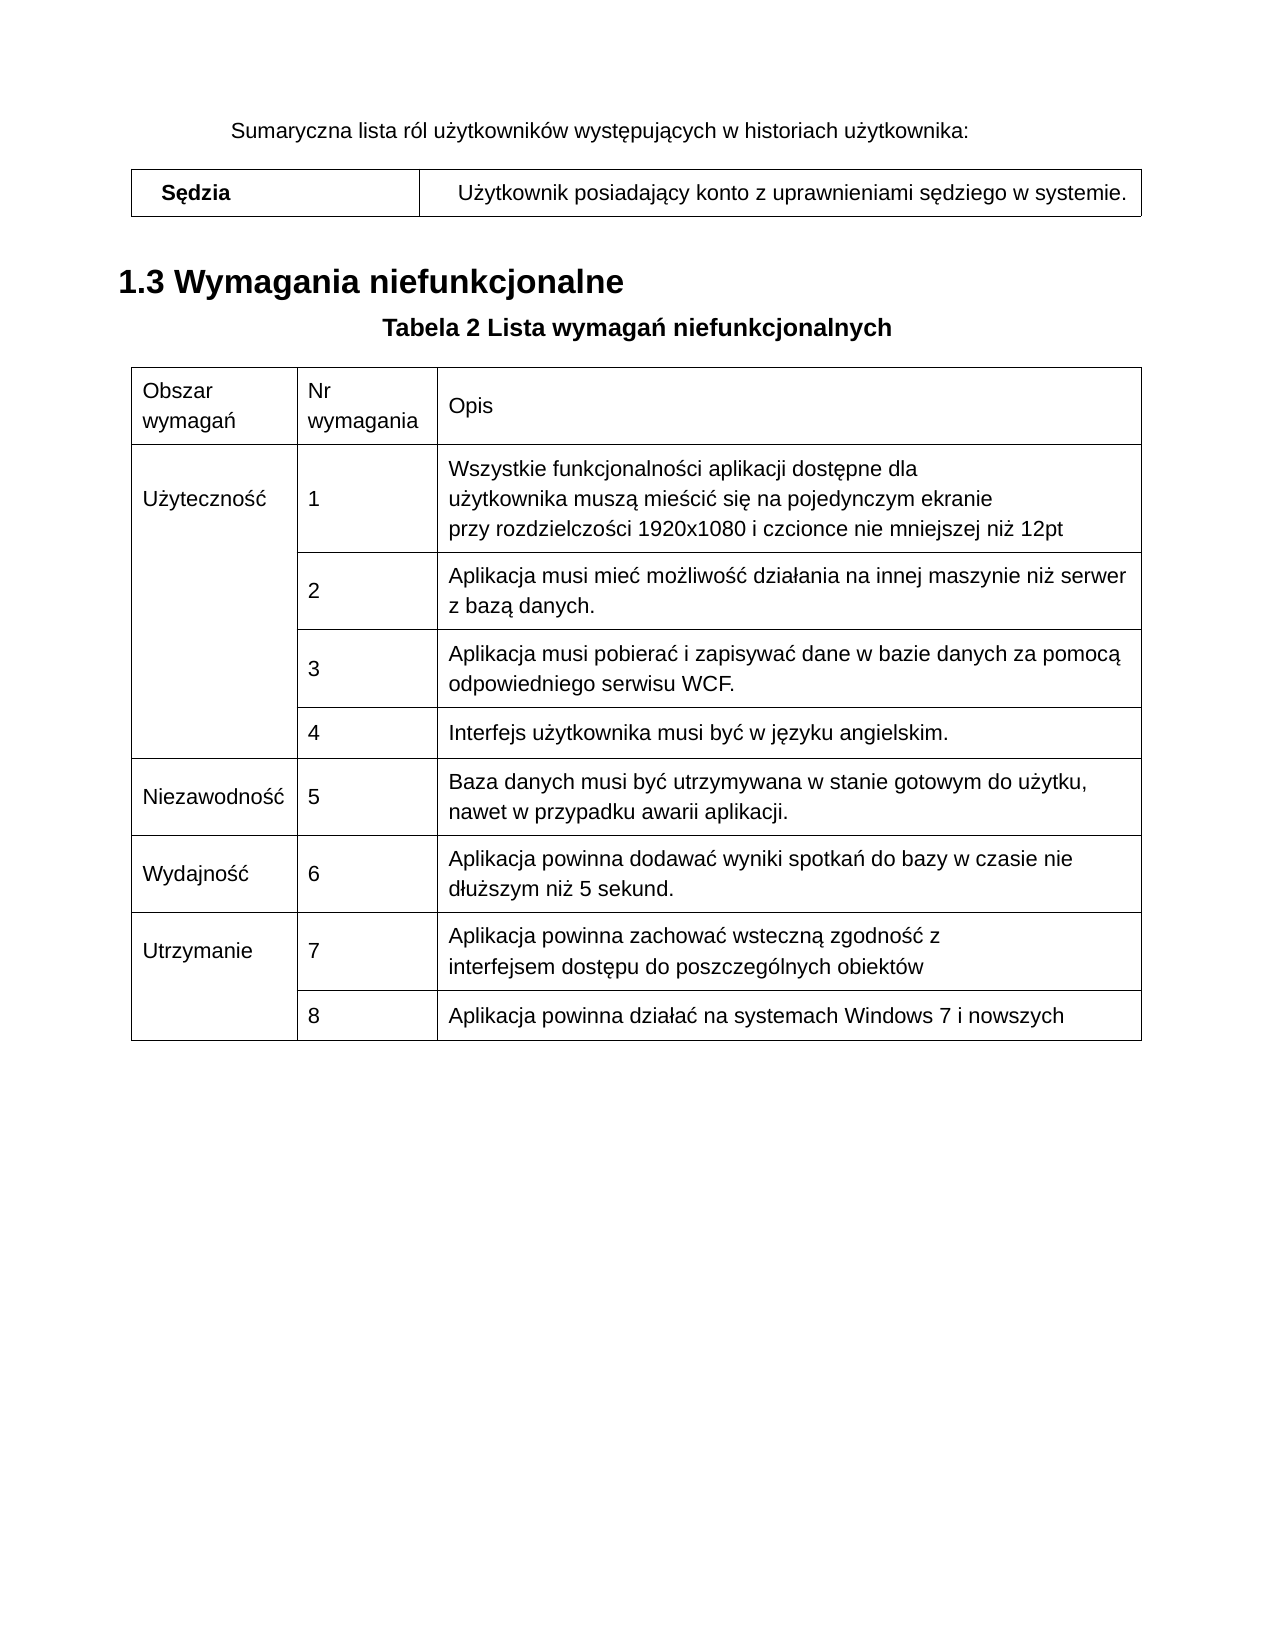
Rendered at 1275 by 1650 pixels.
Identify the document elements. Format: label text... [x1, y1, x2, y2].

table_cell 6 [298, 836, 437, 912]
table_cell Aplikacja powinna działać na systemach Windows 7 i nowszych [438, 991, 1141, 1040]
table_cell [132, 630, 297, 707]
table_cell 3 [298, 630, 437, 707]
table_cell 8 [298, 991, 437, 1040]
table_cell Utrzymanie [132, 913, 297, 990]
list Sumaryczna lista ról użytkowników występujących w historiach użytkownika: [193, 118, 1157, 168]
table_cell 1 [298, 445, 437, 552]
table_cell 5 [298, 759, 437, 835]
table_cell Wydajność [132, 836, 297, 912]
table_cell Użyteczność [132, 445, 297, 552]
table_cell Aplikacja musi pobierać i zapisywać dane w bazie danych za pomocą odpowiedniego serwisu WCF. [438, 630, 1141, 707]
table_cell Wszystkie funkcjonalności aplikacji dostępne dla użytkownika muszą mieścić się na pojedynczym ekranie przy rozdzielczości 1920x1080 i czcionce nie mniejszej niż 12pt [438, 445, 1141, 552]
table_cell [132, 553, 297, 629]
table_cell Baza danych musi być utrzymywana w stanie gotowym do użytku, nawet w przypadku awarii aplikacji. [438, 759, 1141, 835]
table_cell 4 [298, 708, 437, 757]
table_cell Niezawodność [132, 759, 297, 835]
table_cell Interfejs użytkownika musi być w języku angielskim. [438, 708, 1141, 757]
table_cell Aplikacja powinna zachować wsteczną zgodność z interfejsem dostępu do poszczególnych obiektów [438, 913, 1141, 990]
table_cell 7 [298, 913, 437, 990]
table_header Użytkownik posiadający konto z uprawnieniami sędziego w systemie. [420, 170, 1141, 216]
table_cell Aplikacja powinna dodawać wyniki spotkań do bazy w czasie nie dłuższym niż 5 sekund. [438, 836, 1141, 912]
subtitle 1.3 Wymagania niefunkcjonalne [118, 262, 1157, 301]
table_cell [132, 991, 297, 1040]
table_header Obszar wymagań [132, 368, 297, 444]
table_cell 2 [298, 553, 437, 629]
table_header Sędzia [132, 170, 419, 216]
table_cell [132, 708, 297, 757]
text Tabela 2 Lista wymagań niefunkcjonalnych [118, 313, 1157, 342]
table_header Opis [438, 368, 1141, 444]
table_header Nr wymagania [298, 368, 437, 444]
table_cell Aplikacja musi mieć możliwość działania na innej maszynie niż serwer z bazą danych. [438, 553, 1141, 629]
